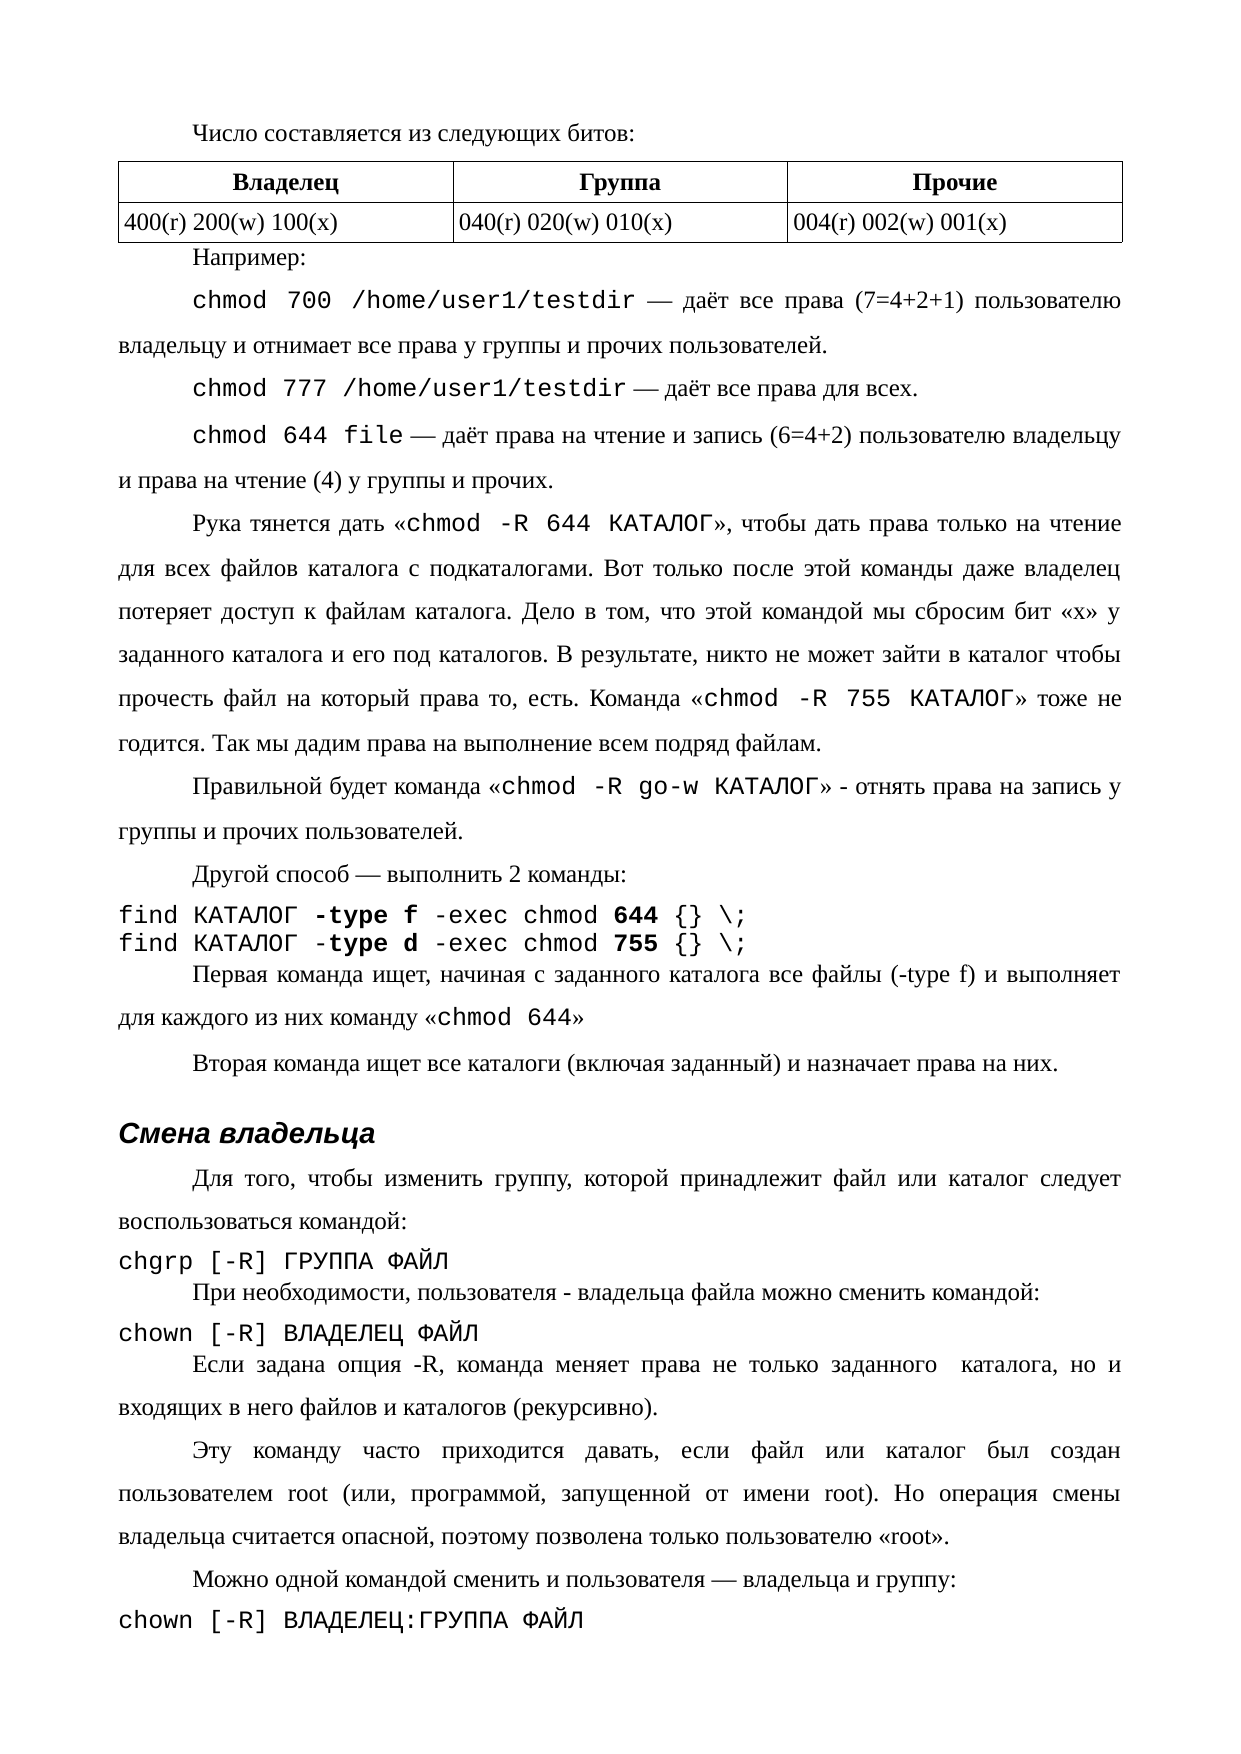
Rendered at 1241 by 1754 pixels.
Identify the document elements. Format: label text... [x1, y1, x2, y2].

text Рука тянется дать «chmod -R 644 КАТАЛОГ», чтобы дать права только на чтение для всех файлов каталога с подкаталогами. Вот только после этой команды даже владелец потеряет доступ к файлам каталога. Дело в том, что этой командой мы сбросим бит «x» у заданного каталога и его под каталогов. В результате, никто не может зайти в каталог чтобы прочесть файл на который права то, есть. Команда «chmod -R 755 КАТАЛОГ» тоже не годится. Так мы дадим права на выполнение всем подряд файлам. [118, 508, 1122, 757]
text Число составляется из следующих битов: [118, 118, 1122, 147]
text find КАТАЛОГ -type d -exec chmod 755 {} \; [118, 931, 1122, 959]
text find КАТАЛОГ -type f -exec chmod 644 {} \; [118, 902, 1122, 931]
subtitle Смена владельца [118, 1117, 1122, 1150]
table_cell 400(r) 200(w) 100(x) [119, 203, 453, 242]
table_header Владелец [119, 162, 453, 202]
text Для того, чтобы изменить группу, которой принадлежит файл или каталог следует воспользоваться командой: [118, 1163, 1122, 1234]
table_cell 004(r) 002(w) 001(x) [788, 203, 1122, 242]
text Правильной будет команда «chmod -R go-w КАТАЛОГ» - отнять права на запись у группы и прочих пользователей. [118, 771, 1122, 845]
text chown [-R] ВЛАДЕЛЕЦ:ГРУППА ФАЙЛ [118, 1607, 1122, 1636]
text chgrp [-R] ГРУППА ФАЙЛ [118, 1249, 1122, 1277]
text chmod 700 /home/user1/testdir — даёт все права (7=4+2+1) пользователю владельцу и отнимает все права у группы и прочих пользователей. [118, 285, 1122, 359]
text chmod 777 /home/user1/testdir — даёт все права для всех. [118, 373, 1122, 404]
text При необходимости, пользователя - владельца файла можно сменить командой: [118, 1277, 1122, 1306]
text Эту команду часто приходится давать, если файл или каталог был создан пользователем root (или, программой, запущенной от имени root). Но операция смены владельца считается опасной, поэтому позволена только пользователю «root». [118, 1435, 1122, 1550]
text Например: [118, 243, 1122, 271]
text chmod 644 file — даёт права на чтение и запись (6=4+2) пользователю владельцу и права на чтение (4) у группы и прочих. [118, 420, 1122, 494]
table_cell 040(r) 020(w) 010(x) [454, 203, 787, 242]
table_header Группа [454, 162, 787, 202]
text Если задана опция -R, команда меняет права не только заданного каталога, но и входящих в него файлов и каталогов (рекурсивно). [118, 1349, 1122, 1421]
text Первая команда ищет, начиная с заданного каталога все файлы (-type f) и выполняет для каждого из них команду «chmod 644» [118, 959, 1122, 1033]
text Вторая команда ищет все каталоги (включая заданный) и назначает права на них. [118, 1048, 1122, 1077]
text chown [-R] ВЛАДЕЛЕЦ ФАЙЛ [118, 1320, 1122, 1349]
text Другой способ — выполнить 2 команды: [118, 859, 1122, 888]
text Можно одной командой сменить и пользователя — владельца и группу: [118, 1564, 1122, 1593]
table_header Прочие [788, 162, 1122, 202]
